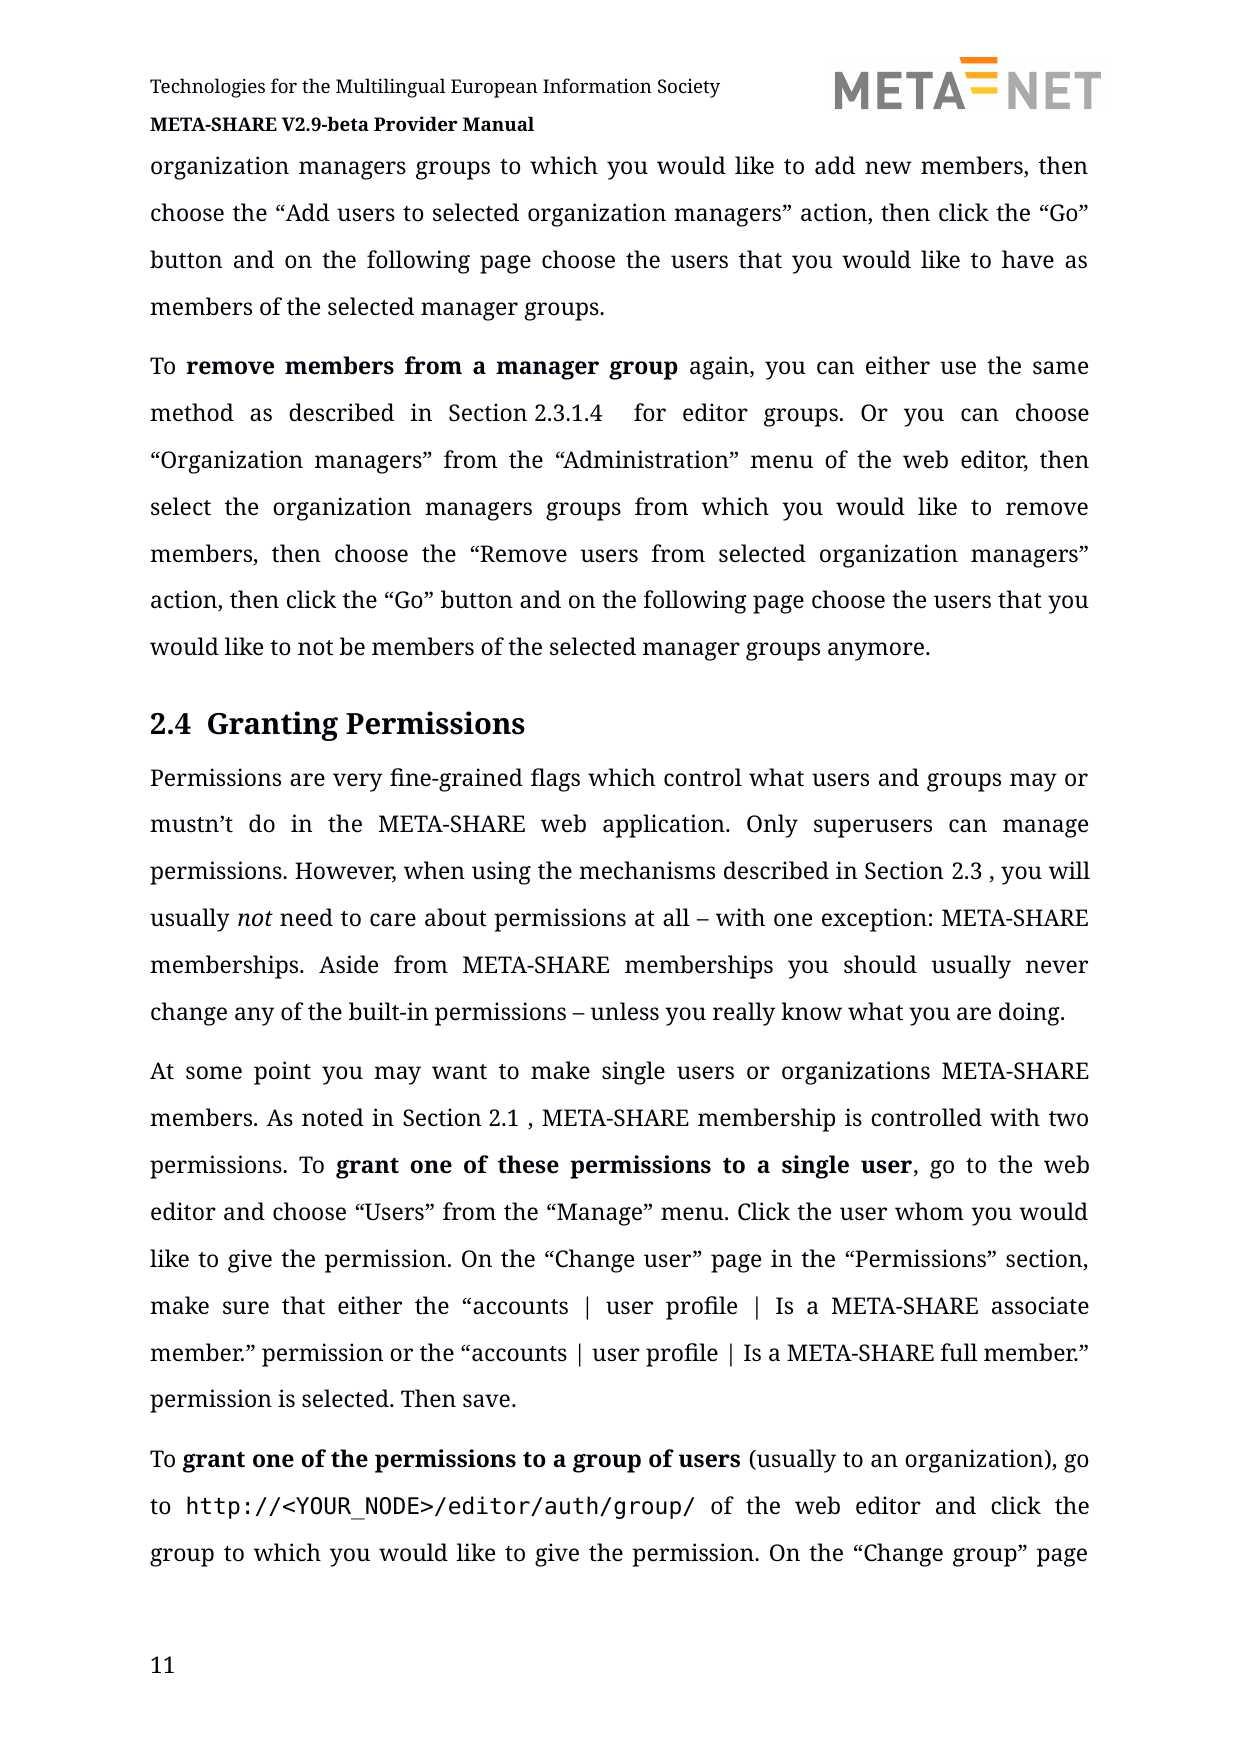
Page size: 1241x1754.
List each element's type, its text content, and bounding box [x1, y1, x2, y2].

subtitle Granting Permissions [150, 703, 1090, 743]
picture [830, 56, 1106, 111]
text organization managers groups to which you would like to add new members, then choose the “Add users to selected organization managers” action, then click the “Go” button and on the following page choose the users that you would like to have as members of the selected manager groups. [150, 150, 1090, 322]
text Permissions are very fine-grained flags which control what users and groups may or mustn’t do in the META-SHARE web application. Only superusers can manage permissions. However, when using the mechanisms described in Section 2.3 , you will usually not need to care about permissions at all – with one exception: META-SHARE memberships. Aside from META-SHARE memberships you should usually never change any of the built-in permissions – unless you really know what you are doing. [150, 761, 1090, 1027]
text To grant one of the permissions to a group of users (usually to an organization), go to http://<YOUR_NODE>/editor/auth/group/ of the web editor and click the group to which you would like to give the permission. On the “Change group” page [150, 1443, 1090, 1568]
text To remove members from a manager group again, you can either use the same method as described in Section 2.3.1.4 for editor groups. Or you can choose “Organization managers” from the “Administration” menu of the web editor, then select the organization managers groups from which you would like to remove members, then choose the “Remove users from selected organization managers” action, then click the “Go” button and on the following page choose the users that you would like to not be members of the selected manager groups anymore. [150, 350, 1090, 662]
text At some point you may want to make single users or organizations META-SHARE members. As noted in Section 2.1 , META-SHARE membership is controlled with two permissions. To grant one of these permissions to a single user, go to the web editor and choose “Users” from the “Manage” menu. Click the user whom you would like to give the permission. On the “Change user” page in the “Permissions” section, make sure that either the “accounts | user profile | Is a META-SHARE associate member.” permission or the “accounts | user profile | Is a META-SHARE full member.” permission is selected. Then save. [150, 1055, 1090, 1414]
